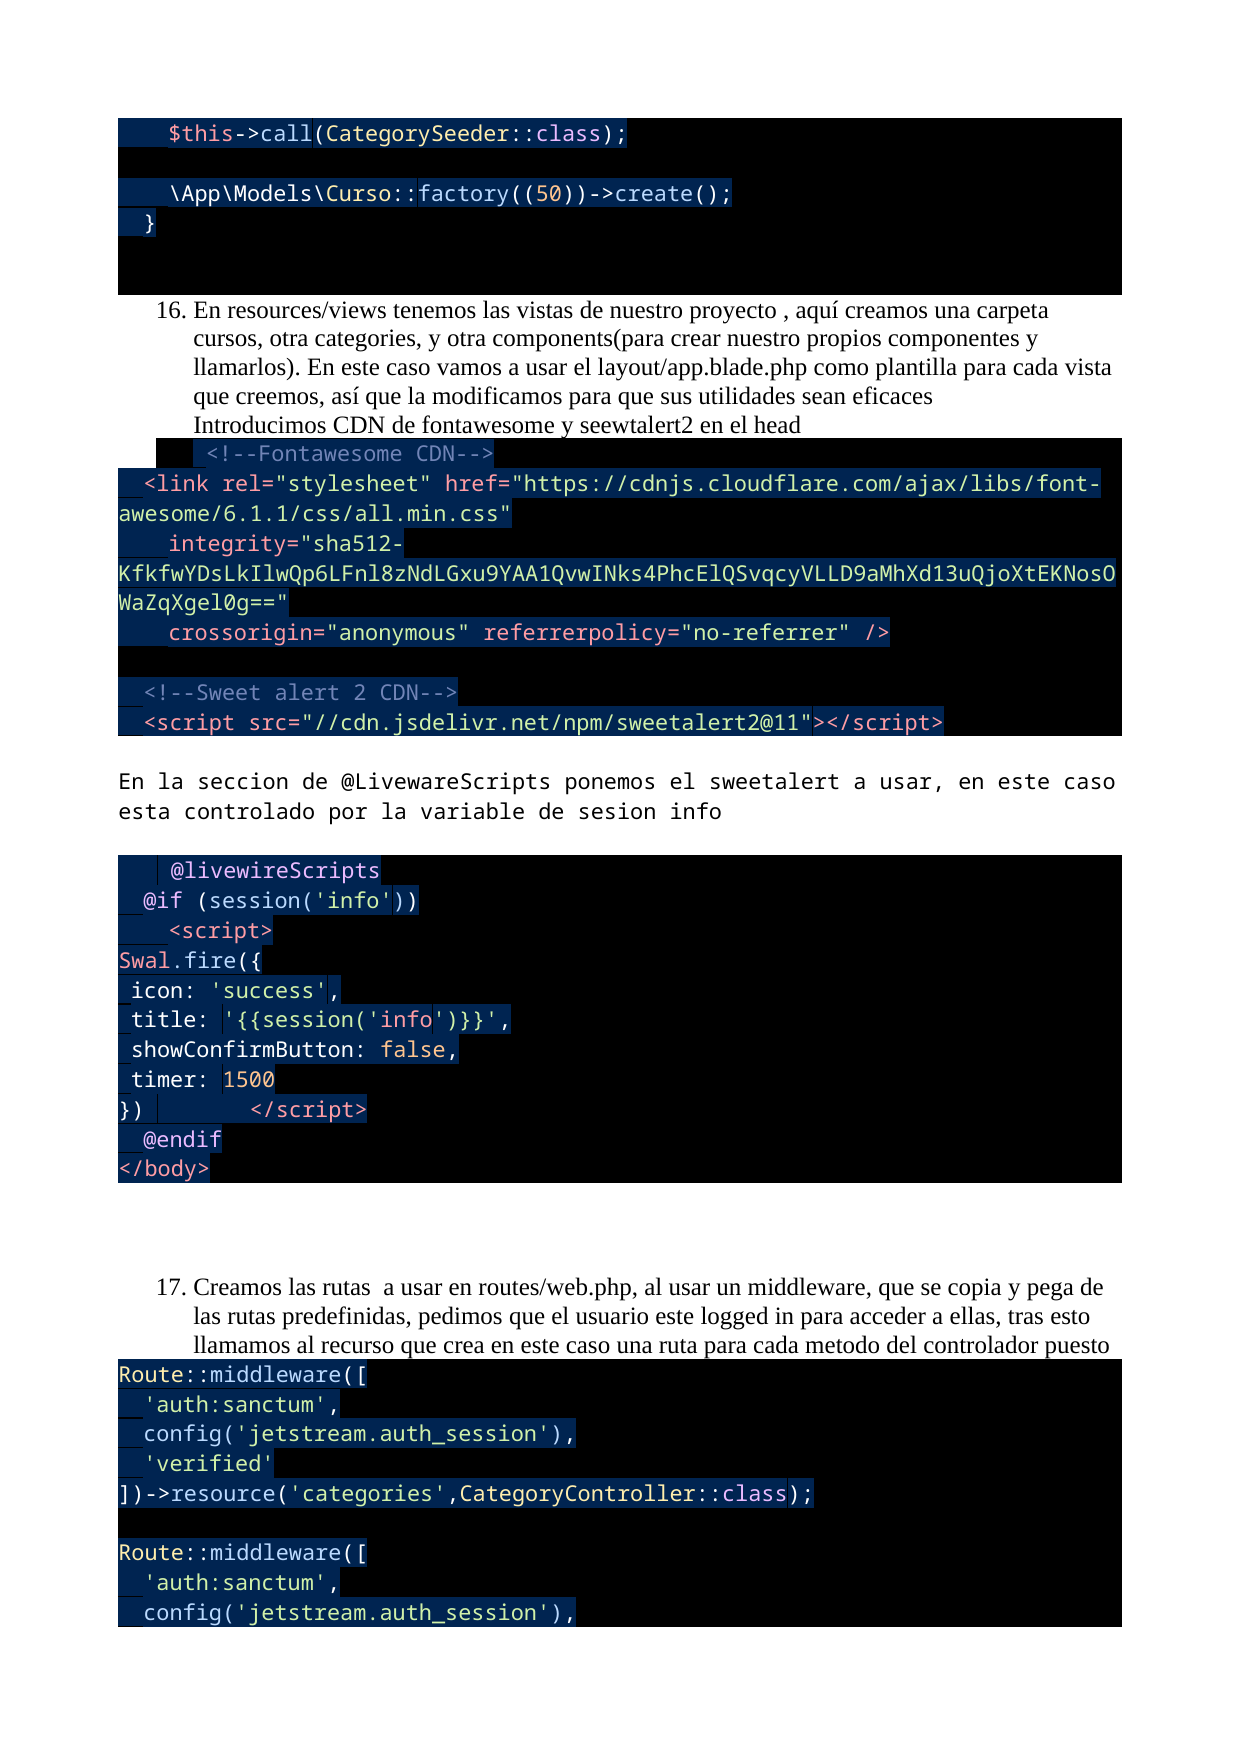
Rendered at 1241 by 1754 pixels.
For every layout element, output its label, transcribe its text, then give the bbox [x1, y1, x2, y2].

list Introducimos CDN de fontawesome y seewtalert2 en el head [156, 410, 1122, 438]
text icon: 'success', [118, 974, 1122, 1004]
text Route::middleware([ [118, 1537, 1122, 1567]
text <script src="//cdn.jsdelivr.net/npm/sweetalert2@11"></script> [118, 706, 1122, 736]
text @endif [118, 1123, 1122, 1153]
text @if (session('info')) [118, 885, 1122, 915]
text 'auth:sanctum', [118, 1388, 1122, 1418]
text showConfirmButton: false, [118, 1034, 1122, 1064]
text En la seccion de @LivewareScripts ponemos el sweetalert a usar, en este caso esta controlado por la variable de sesion info [118, 766, 1122, 826]
text crossorigin="anonymous" referrerpolicy="no-referrer" /> [118, 617, 1122, 647]
text Route::middleware([ [118, 1359, 1122, 1388]
text </body> [118, 1153, 1122, 1183]
text title: '{{session('info')}}', [118, 1004, 1122, 1034]
text <link rel="stylesheet" href="https://cdnjs.cloudflare.com/ajax/libs/font-awesome/6.1.1/css/all.min.css" [118, 468, 1122, 528]
text <script> [118, 915, 1122, 945]
list <!--Fontawesome CDN--> [156, 438, 1122, 468]
text <!--Sweet alert 2 CDN--> [118, 677, 1122, 706]
text $this->call(CategorySeeder::class); [118, 118, 1122, 148]
text 'verified' [118, 1448, 1122, 1478]
list Creamos las rutas a usar en routes/web.php, al usar un middleware, que se copia y pega de las rutas predefinidas, pedimos que el usuario este logged in para acceder a ellas, tras esto llamamos al recurso que crea en este caso una ruta para cada metodo del controlador puesto [156, 1272, 1122, 1359]
text timer: 1500 [118, 1064, 1122, 1094]
text 'auth:sanctum', [118, 1567, 1122, 1597]
text }) </script> [118, 1094, 1122, 1123]
text integrity="sha512-KfkfwYDsLkIlwQp6LFnl8zNdLGxu9YAA1QvwINks4PhcElQSvqcyVLLD9aMhXd13uQjoXtEKNosOWaZqXgel0g==" [118, 528, 1122, 617]
text config('jetstream.auth_session'), [118, 1597, 1122, 1627]
text Swal.fire({ [118, 945, 1122, 974]
text config('jetstream.auth_session'), [118, 1418, 1122, 1448]
text \App\Models\Curso::factory((50))->create(); [118, 178, 1122, 207]
text ])->resource('categories',CategoryController::class); [118, 1478, 1122, 1508]
text } [118, 207, 1122, 237]
list En resources/views tenemos las vistas de nuestro proyecto , aquí creamos una carpeta cursos, otra categories, y otra components(para crear nuestro propios componentes y llamarlos). En este caso vamos a usar el layout/app.blade.php como plantilla para cada vista que creemos, así que la modificamos para que sus utilidades sean eficaces [156, 295, 1122, 410]
text @livewireScripts [118, 855, 1122, 885]
